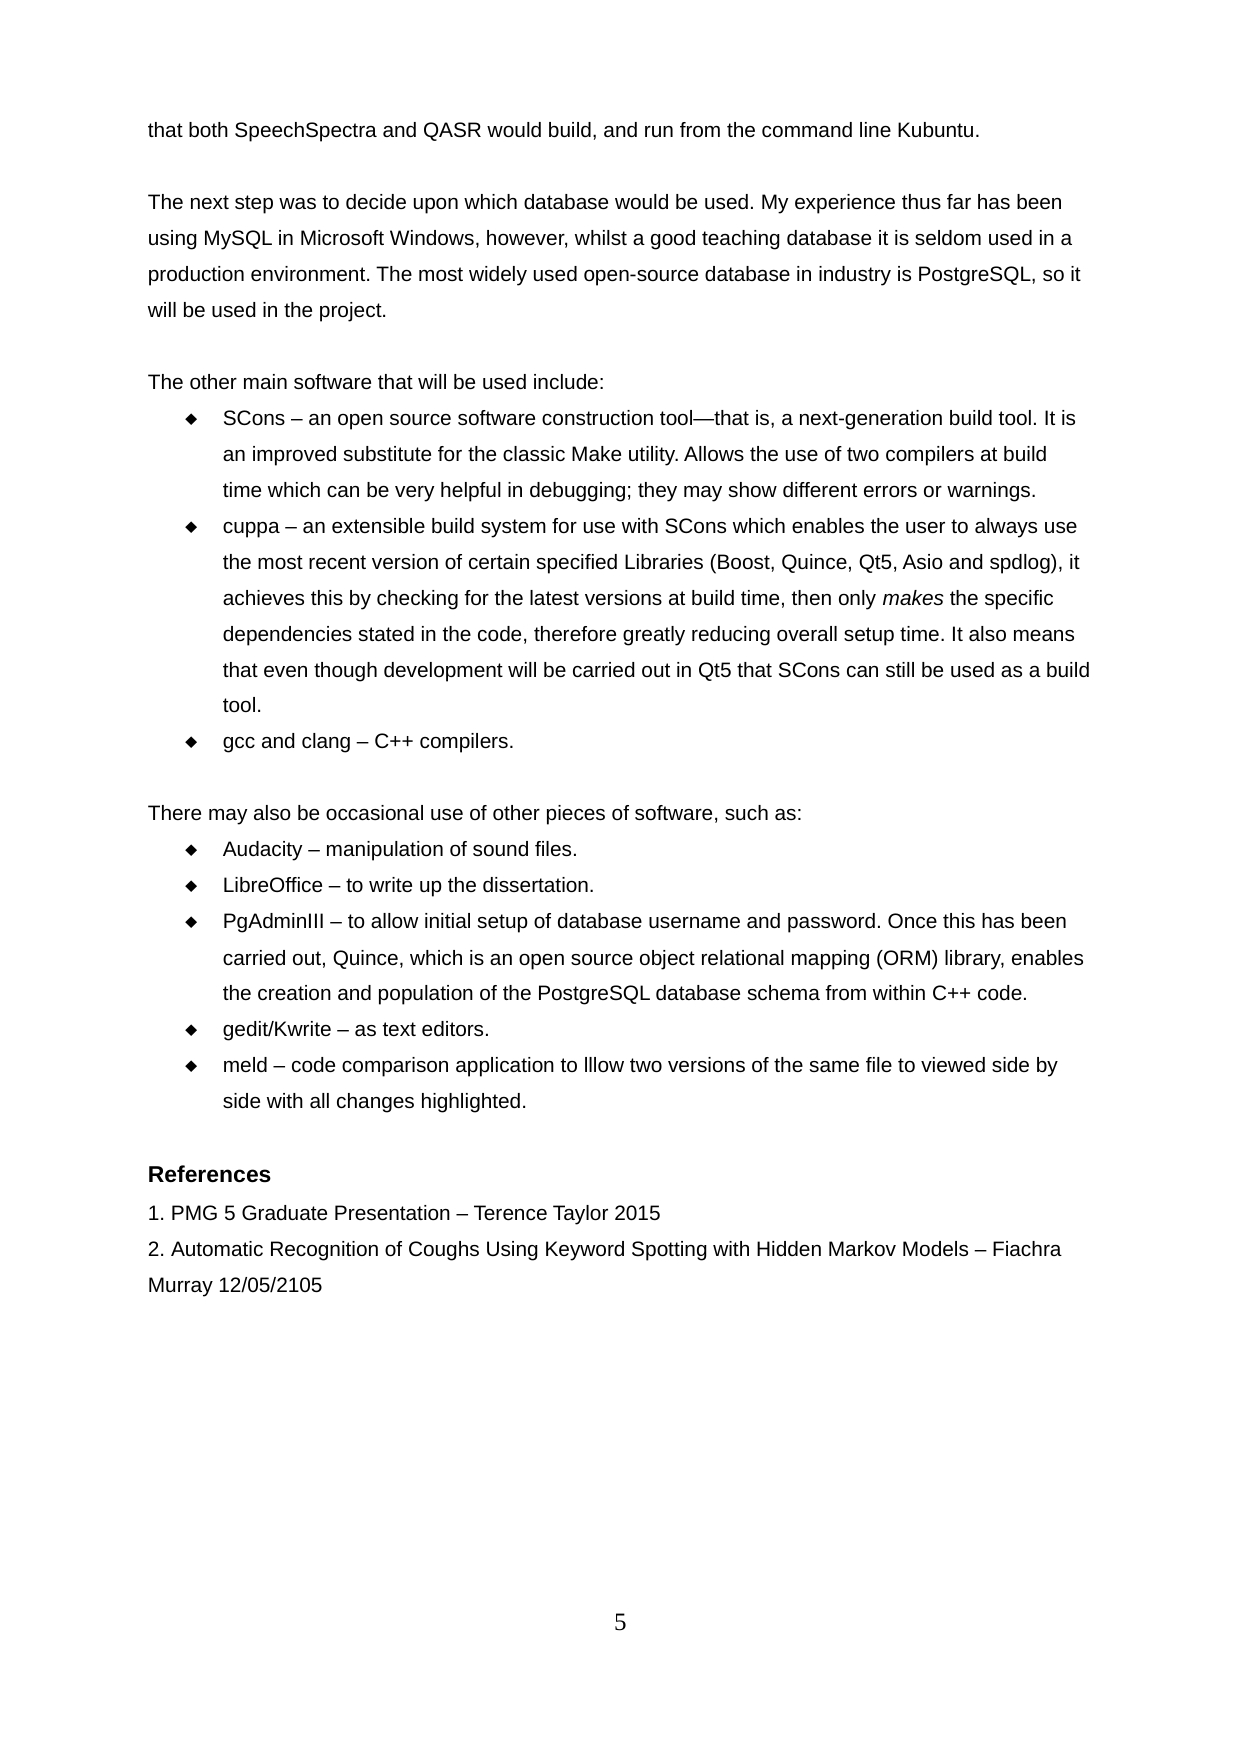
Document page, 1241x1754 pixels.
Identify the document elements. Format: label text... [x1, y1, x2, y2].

list Audacity – manipulation of sound files. [185, 837, 1093, 861]
list LibreOffice – to write up the dissertation. [185, 873, 1093, 897]
list SCons – an open source software construction tool—that is, a next-generation build tool. It is an improved substitute for the classic Make utility. Allows the use of two compilers at build time which can be very helpful in debugging; they may show different errors or warnings. [185, 406, 1093, 502]
list cuppa – an extensible build system for use with SCons which enables the user to always use the most recent version of certain specified Libraries (Boost, Quince, Qt5, Asio and spdlog), it achieves this by checking for the latest versions at build time, then only makes the specific dependencies stated in the code, therefore greatly reducing overall setup time. It also means that even though development will be carried out in Qt5 that SCons can still be used as a build tool. [185, 513, 1093, 717]
text The next step was to decide upon which database would be used. My experience thus far has been using MySQL in Microsoft Windows, however, whilst a good teaching database it is seldom used in a production environment. The most widely used open-source database in industry is PostgreSQL, so it will be used in the project. [148, 190, 1093, 322]
list gcc and clang – C++ compilers. [185, 729, 1093, 753]
text 1. PMG 5 Graduate Presentation – Terence Taylor 2015 [148, 1201, 1093, 1224]
text The other main software that will be used include: [148, 370, 1093, 394]
list gedit/Kwrite – as text editors. [185, 1017, 1093, 1041]
text There may also be occasional use of other pieces of software, such as: [148, 801, 1093, 825]
text References [148, 1161, 1093, 1187]
text that both SpeechSpectra and QASR would build, and run from the command line Kubuntu. [148, 118, 1093, 142]
list PgAdminIII – to allow initial setup of database username and password. Once this has been carried out, Quince, which is an open source object relational mapping (ORM) library, enables the creation and population of the PostgreSQL database schema from within C++ code. [185, 909, 1093, 1005]
list meld – code comparison application to lllow two versions of the same file to viewed side by side with all changes highlighted. [185, 1053, 1093, 1113]
text 2. Automatic Recognition of Coughs Using Keyword Spotting with Hidden Markov Models – Fiachra Murray 12/05/2105 [148, 1237, 1093, 1296]
